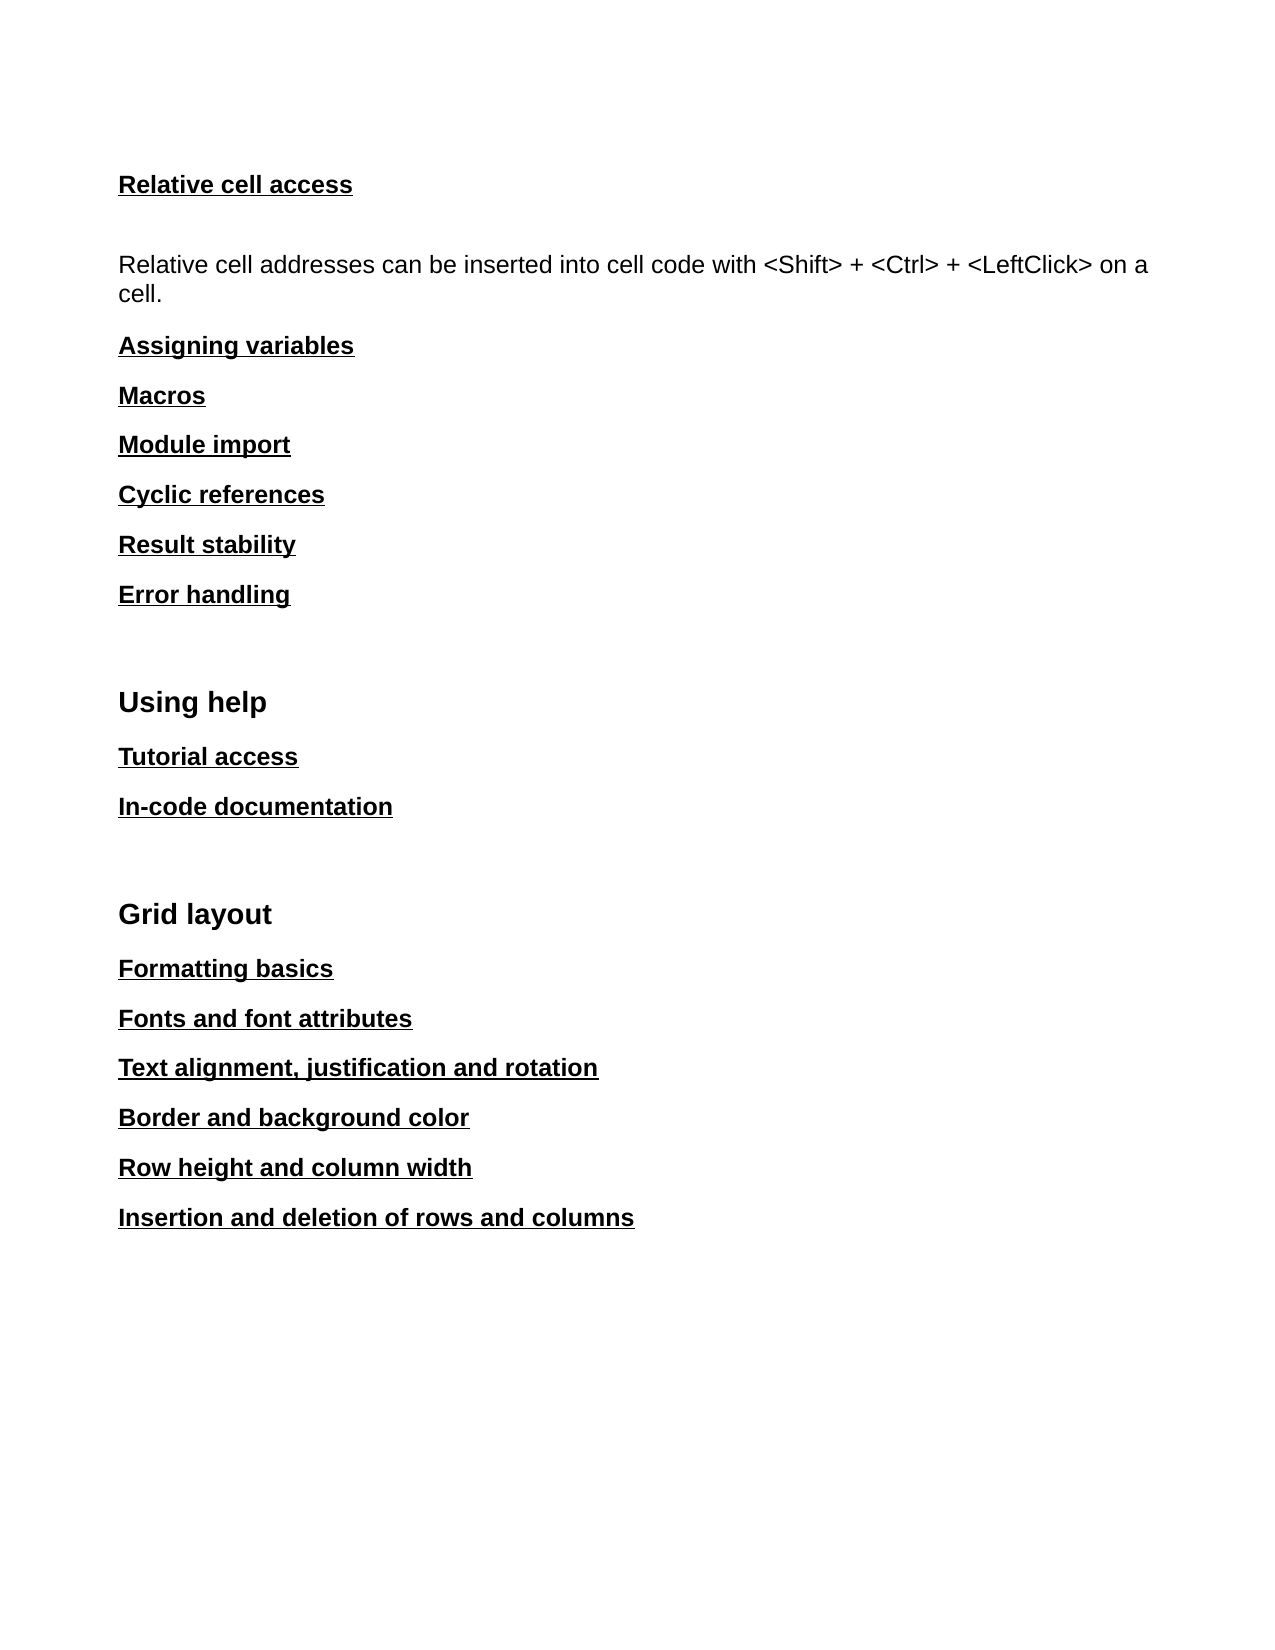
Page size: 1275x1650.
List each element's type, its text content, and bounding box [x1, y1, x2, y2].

subtitle In-code documentation [118, 792, 1157, 821]
subtitle Assigning variables [118, 331, 1157, 360]
text Relative cell addresses can be inserted into cell code with <Shift> + <Ctrl> + <LeftClick> on a cell. [118, 250, 1157, 308]
subtitle Tutorial access [118, 742, 1157, 771]
subtitle Fonts and font attributes [118, 1004, 1157, 1032]
subtitle Cyclic references [118, 480, 1157, 509]
subtitle Using help [118, 685, 1157, 719]
subtitle Error handling [118, 580, 1157, 609]
subtitle Relative cell access [118, 170, 1157, 199]
subtitle Grid layout [118, 897, 1157, 931]
subtitle Module import [118, 431, 1157, 459]
subtitle Border and background color [118, 1103, 1157, 1132]
subtitle Row height and column width [118, 1153, 1157, 1182]
subtitle Macros [118, 381, 1157, 409]
subtitle Formatting basics [118, 954, 1157, 983]
subtitle Insertion and deletion of rows and columns [118, 1203, 1157, 1232]
subtitle Result stability [118, 530, 1157, 559]
subtitle Text alignment, justification and rotation [118, 1053, 1157, 1082]
